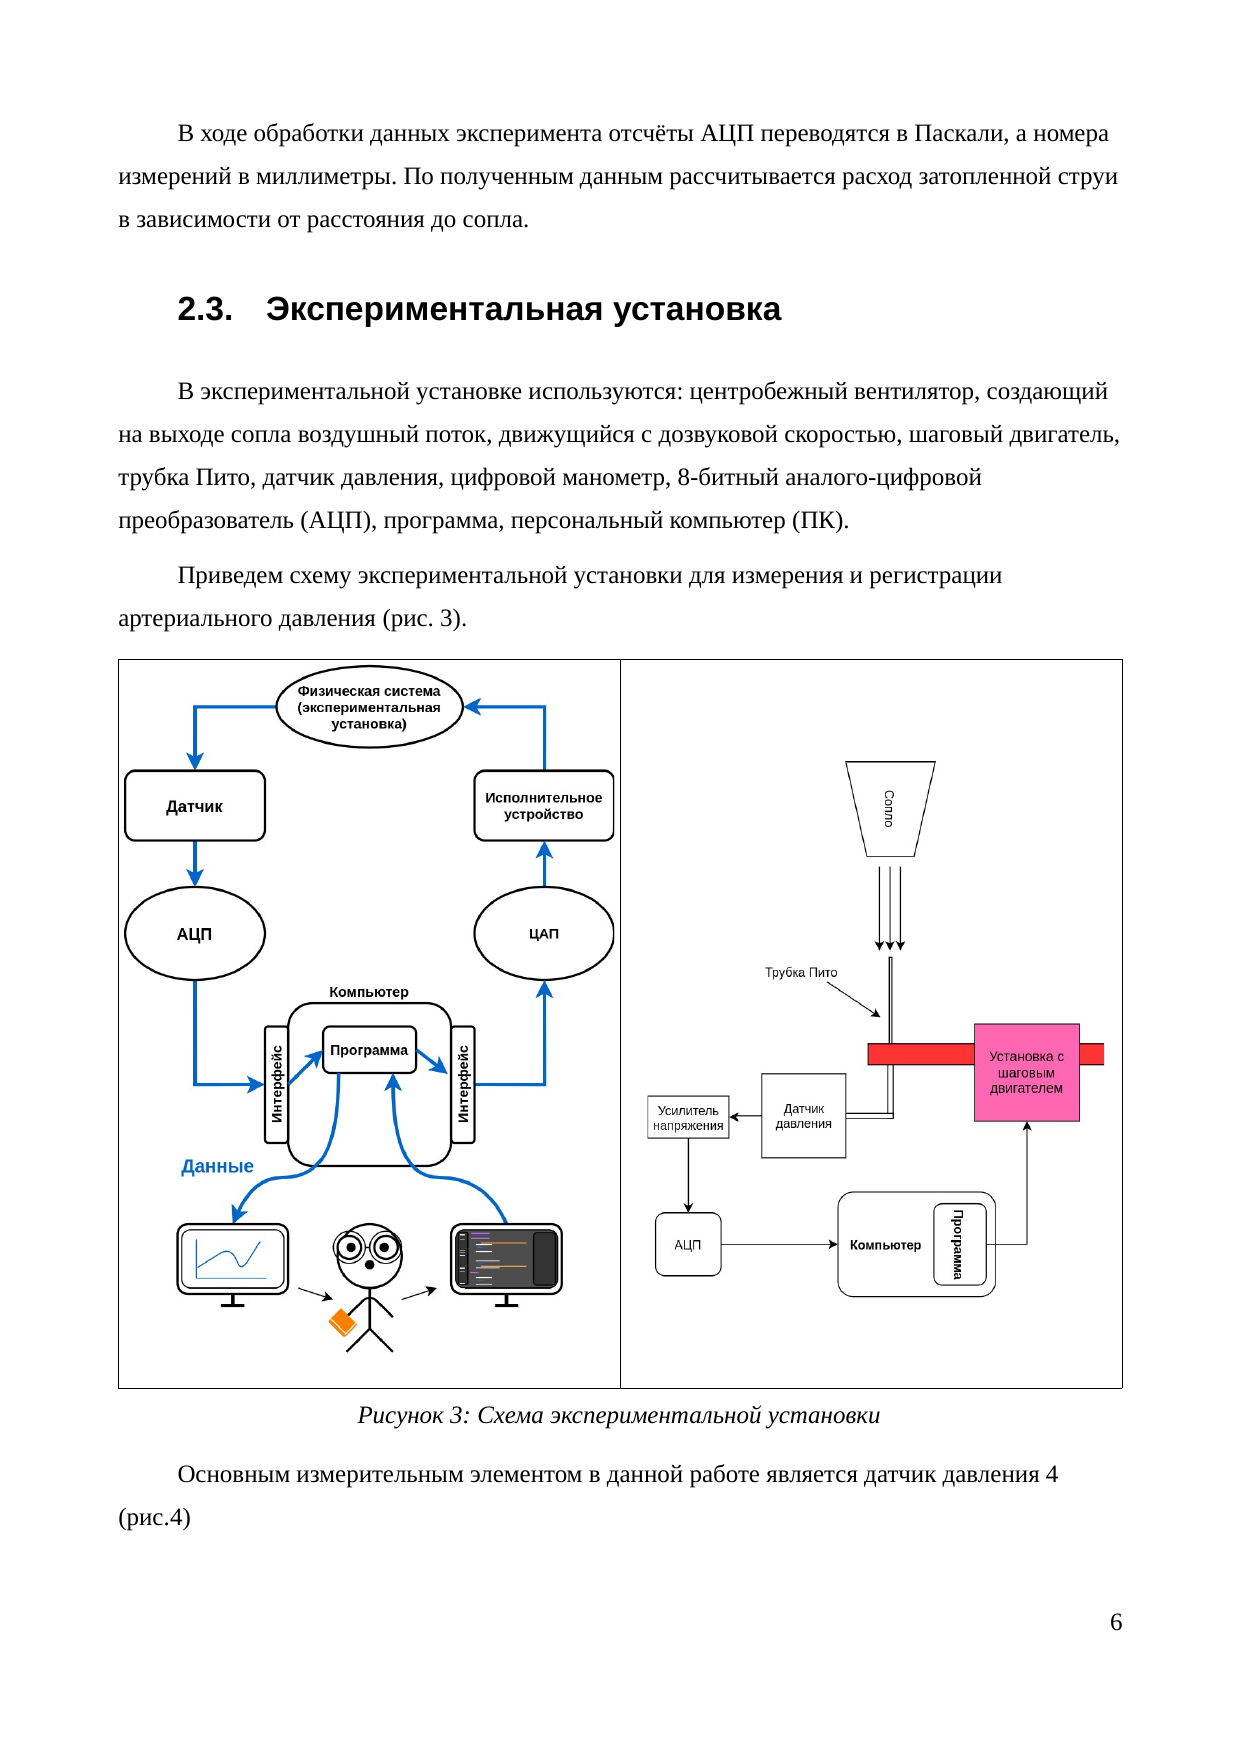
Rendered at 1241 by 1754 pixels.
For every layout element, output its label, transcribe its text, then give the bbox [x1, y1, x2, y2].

text В ходе обработки данных эксперимента отсчёты АЦП переводятся в Паскали, а номера измерений в миллиметры. По полученным данным рассчитывается расход затопленной струи в зависимости от расстояния до сопла. [118, 118, 1122, 233]
text Основным измерительным элементом в данной работе является датчик давления 4 (рис.4) [118, 1459, 1122, 1531]
text Приведем схему экспериментальной установки для измерения и регистрации артериального давления (рис. 3). [118, 560, 1122, 632]
picture [647, 761, 1105, 1298]
picture [123, 664, 615, 1354]
text В экспериментальной установке используются: центробежный вентилятор, создающий на выходе сопла воздушный поток, движущийся с дозвуковой скоростью, шаговый двигатель, трубка Пито, датчик давления, цифровой манометр, 8-битный аналого-цифровой преобразователь (АЦП), программа, персональный компьютер (ПК). [118, 376, 1122, 534]
table_header [621, 660, 1122, 1388]
table_header [119, 660, 620, 1388]
subtitle Экспериментальная установка [118, 289, 1122, 327]
text Рисунок 3: Схема экспериментальной установки [118, 1401, 1122, 1429]
